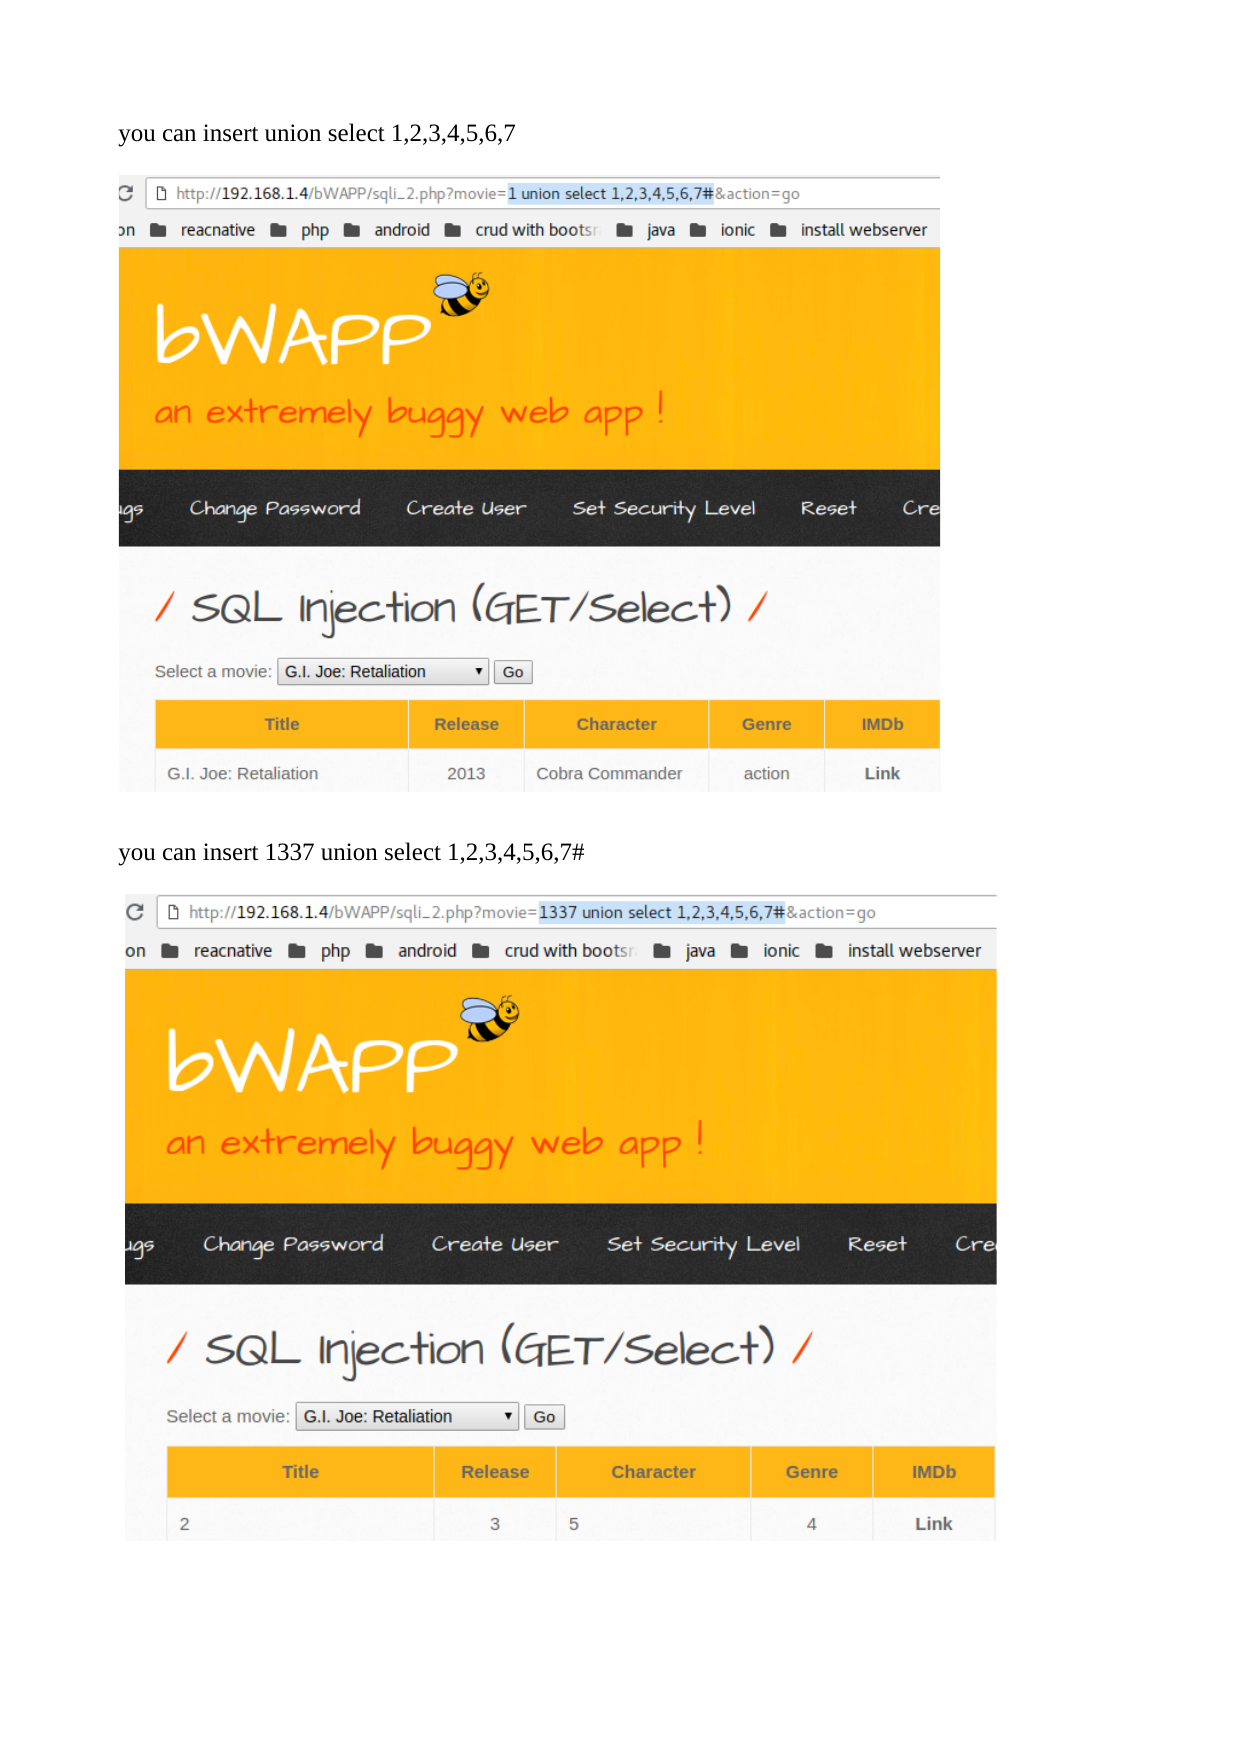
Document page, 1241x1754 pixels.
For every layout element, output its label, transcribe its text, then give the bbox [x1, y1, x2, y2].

picture [125, 894, 997, 1541]
picture [118, 175, 941, 792]
text you can insert 1337 union select 1,2,3,4,5,6,7# [118, 837, 1122, 866]
text you can insert union select 1,2,3,4,5,6,7 [118, 118, 1122, 147]
